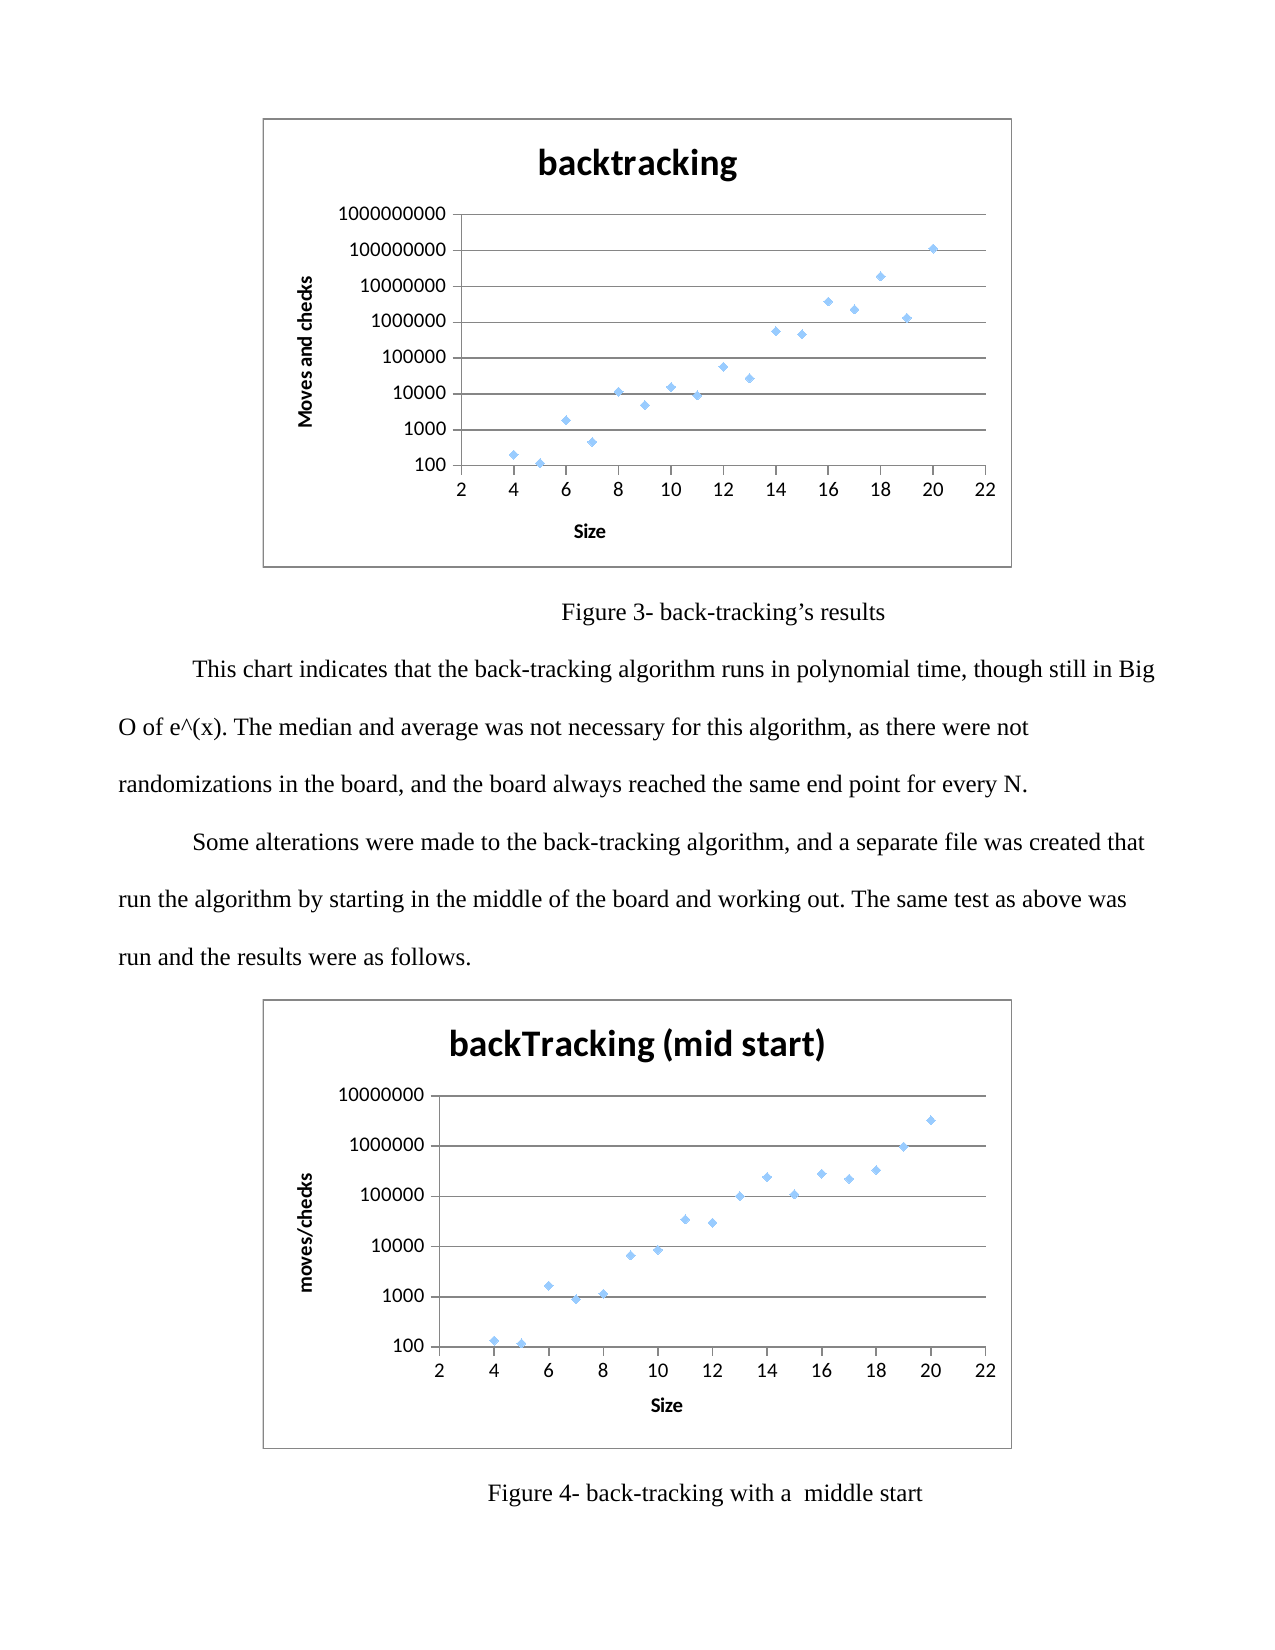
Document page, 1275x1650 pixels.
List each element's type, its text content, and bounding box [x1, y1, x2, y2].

text Some alterations were made to the back-tracking algorithm, and a separate file was created that run the algorithm by starting in the middle of the board and working out. The same test as above was run and the results were as follows. [118, 827, 1157, 971]
text Figure 3- back-tracking’s results [118, 597, 1157, 626]
text This chart indicates that the back-tracking algorithm runs in polynomial time, though still in Big O of e^(x). The median and average was not necessary for this algorithm, as there were not randomizations in the board, and the board always reached the same end point for every N. [118, 654, 1157, 798]
text Figure 4- back-tracking with a middle start [118, 1478, 1157, 1507]
